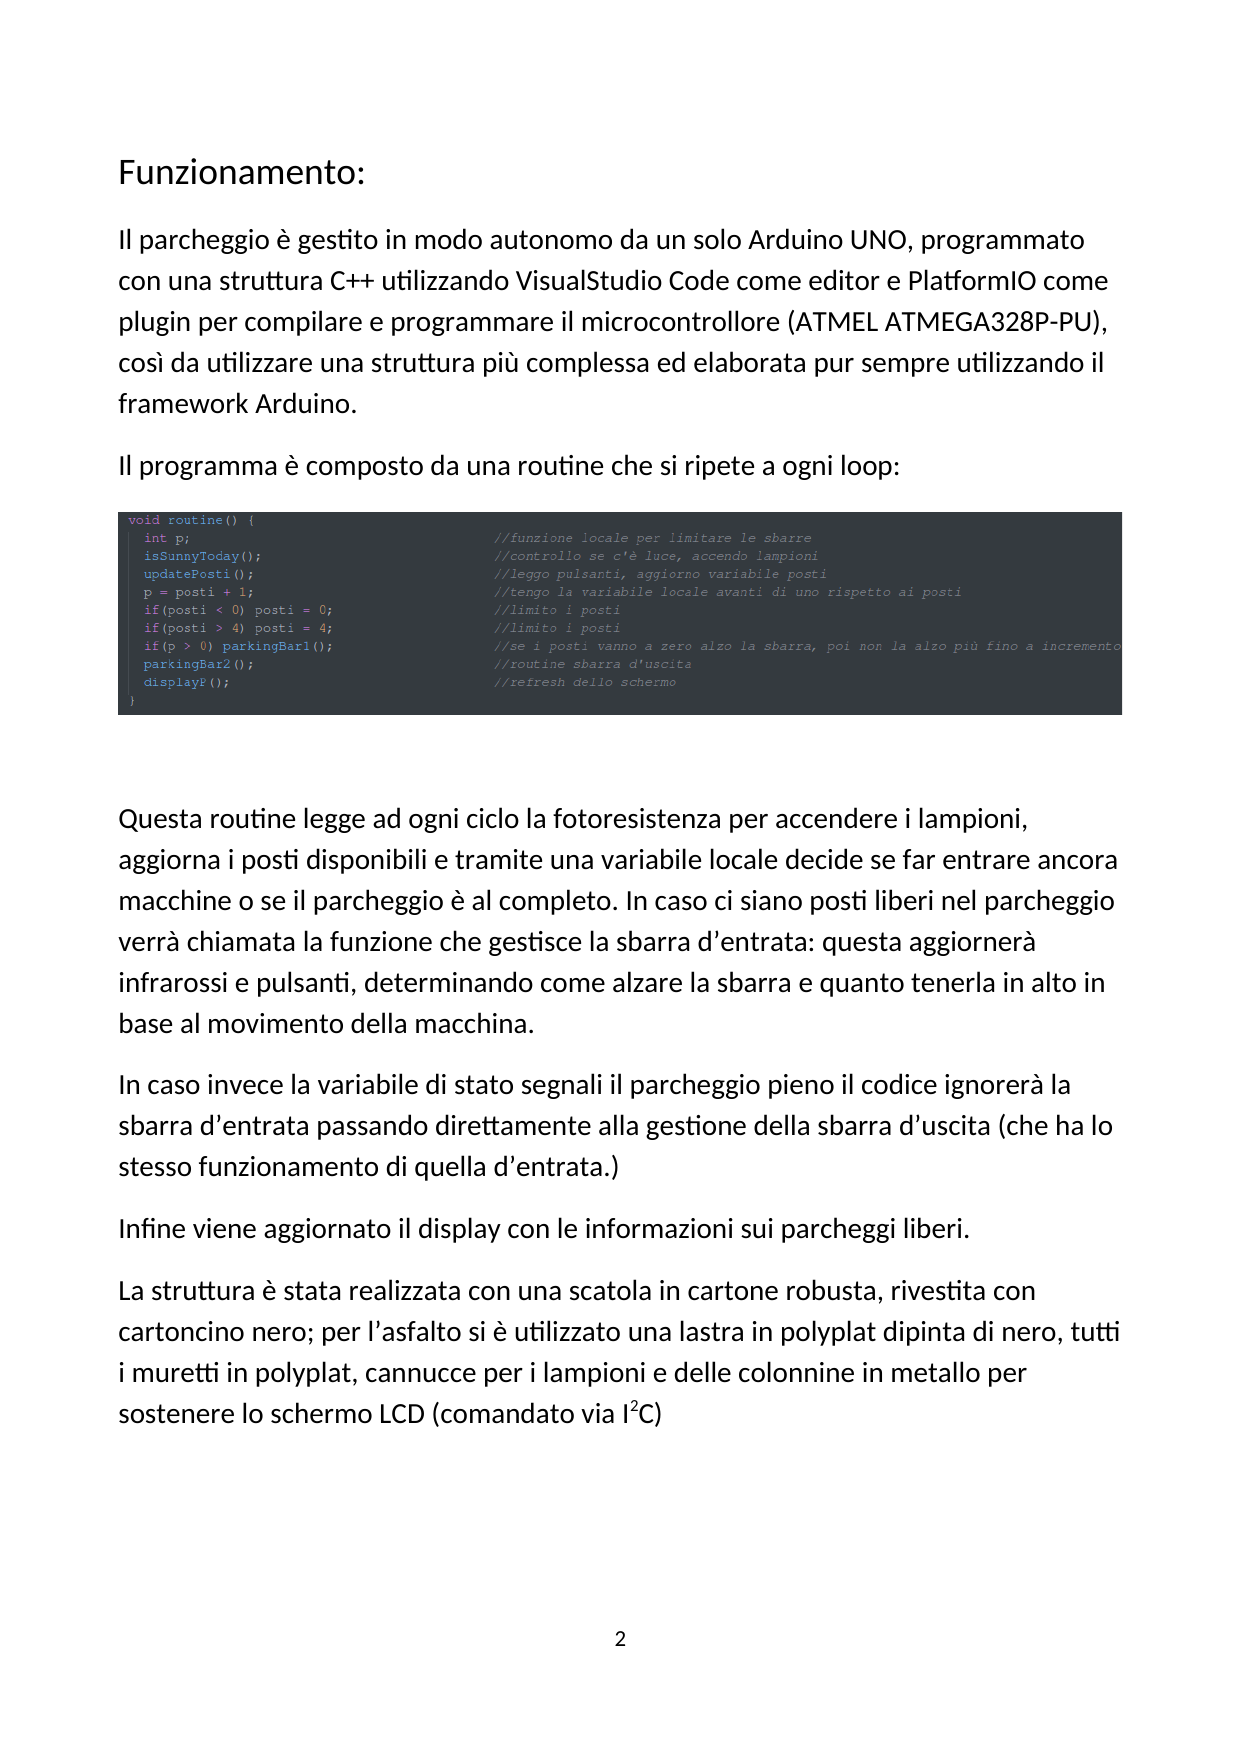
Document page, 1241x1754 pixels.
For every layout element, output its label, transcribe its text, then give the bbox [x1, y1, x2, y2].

text Il programma è composto da una routine che si ripete a ogni loop: [118, 447, 1122, 482]
text In caso invece la variabile di stato segnali il parcheggio pieno il codice ignorerà la sbarra d’entrata passando direttamente alla gestione della sbarra d’uscita (che ha lo stesso funzionamento di quella d’entrata.) [118, 1066, 1122, 1184]
text Il parcheggio è gestito in modo autonomo da un solo Arduino UNO, programmato con una struttura C++ utilizzando VisualStudio Code come editor e PlatformIO come plugin per compilare e programmare il microcontrollore (ATMEL ATMEGA328P-PU), così da utilizzare una struttura più complessa ed elaborata pur sempre utilizzando il framework Arduino. [118, 221, 1122, 421]
text Funzionamento: [118, 148, 1122, 193]
text Questa routine legge ad ogni ciclo la fotoresistenza per accendere i lampioni, aggiorna i posti disponibili e tramite una variabile locale decide se far entrare ancora macchine o se il parcheggio è al completo. In caso ci siano posti liberi nel parcheggio verrà chiamata la funzione che gestisce la sbarra d’entrata: questa aggiornerà infrarossi e pulsanti, determinando come alzare la sbarra e quanto tenerla in alto in base al movimento della macchina. [118, 800, 1122, 1040]
picture [118, 512, 1123, 715]
text Infine viene aggiornato il display con le informazioni sui parcheggi liberi. [118, 1210, 1122, 1246]
text La struttura è stata realizzata con una scatola in cartone robusta, rivestita con cartoncino nero; per l’asfalto si è utilizzato una lastra in polyplat dipinta di nero, tutti i muretti in polyplat, cannucce per i lampioni e delle colonnine in metallo per sostenere lo schermo LCD (comandato via I2C) [118, 1272, 1122, 1430]
